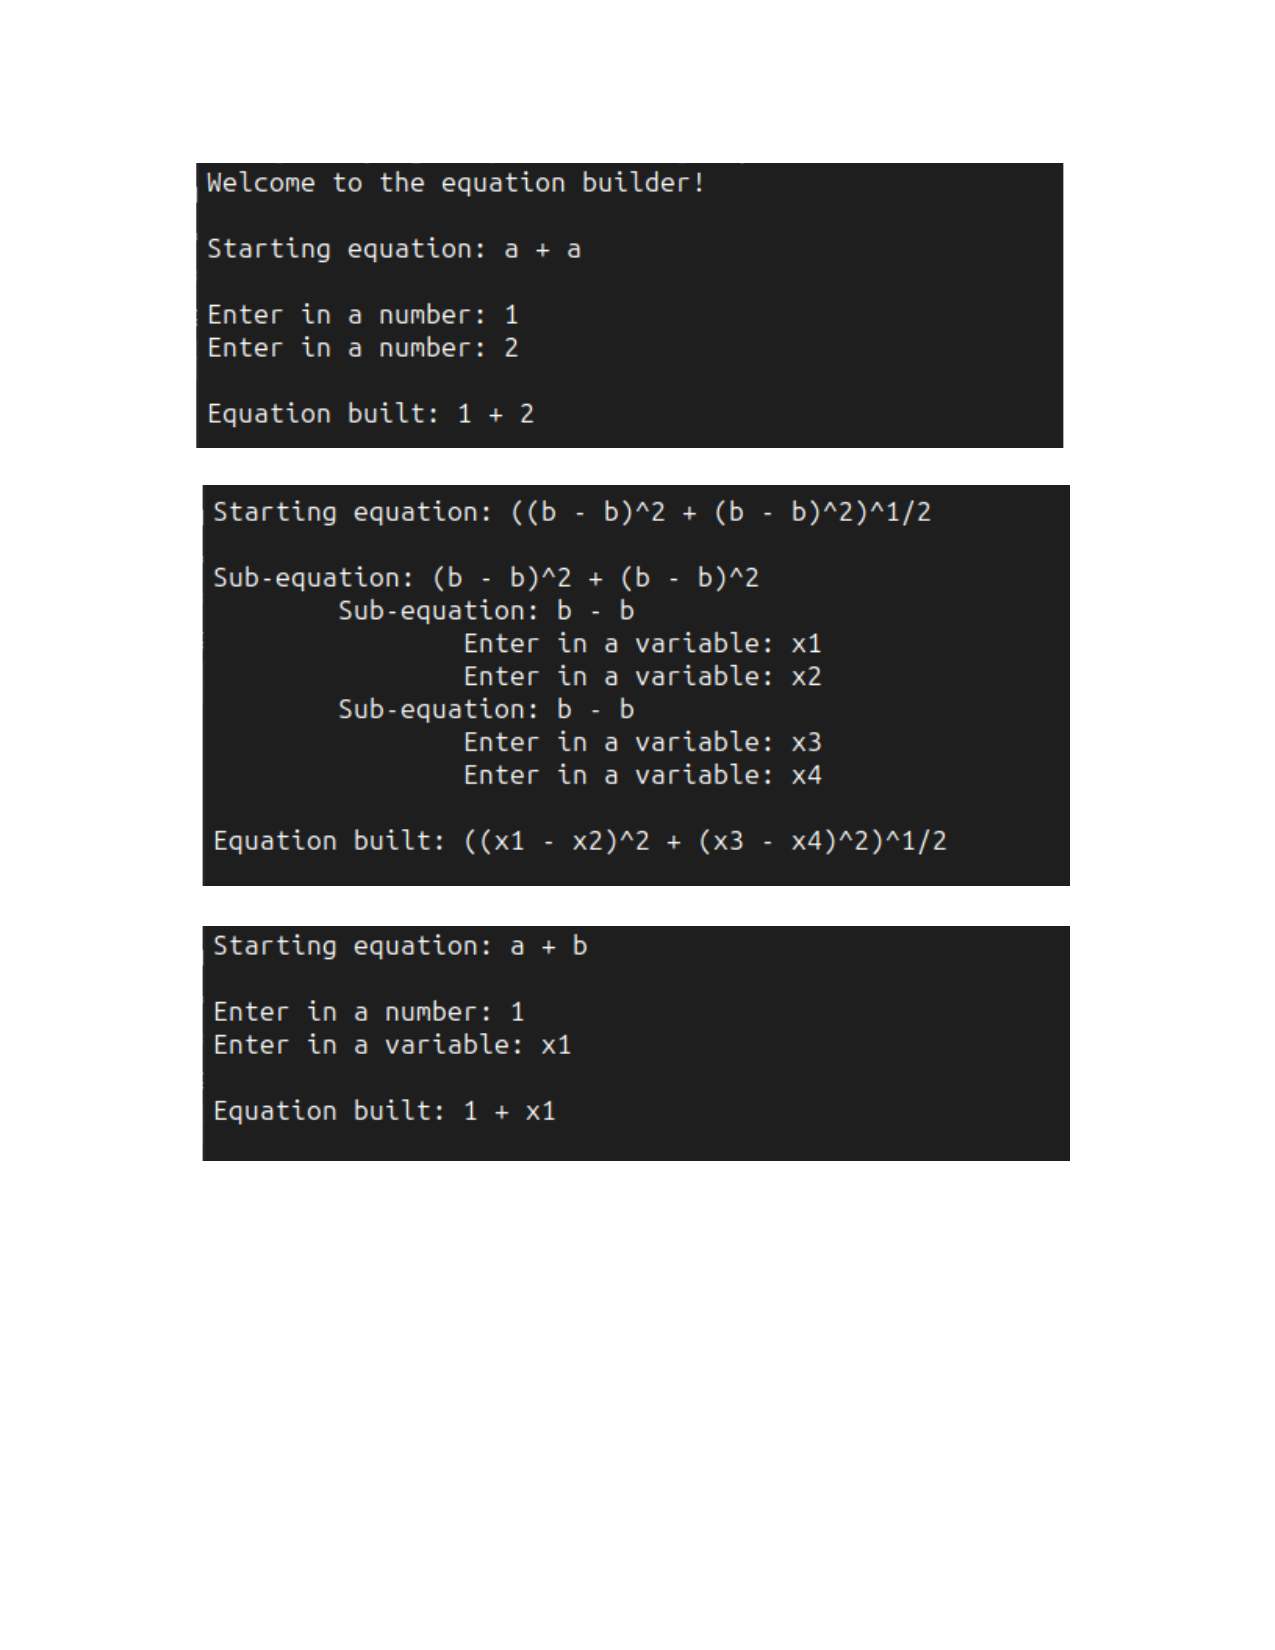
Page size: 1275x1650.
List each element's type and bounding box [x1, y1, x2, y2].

picture [202, 485, 1070, 886]
picture [196, 163, 1064, 448]
picture [202, 926, 1070, 1161]
